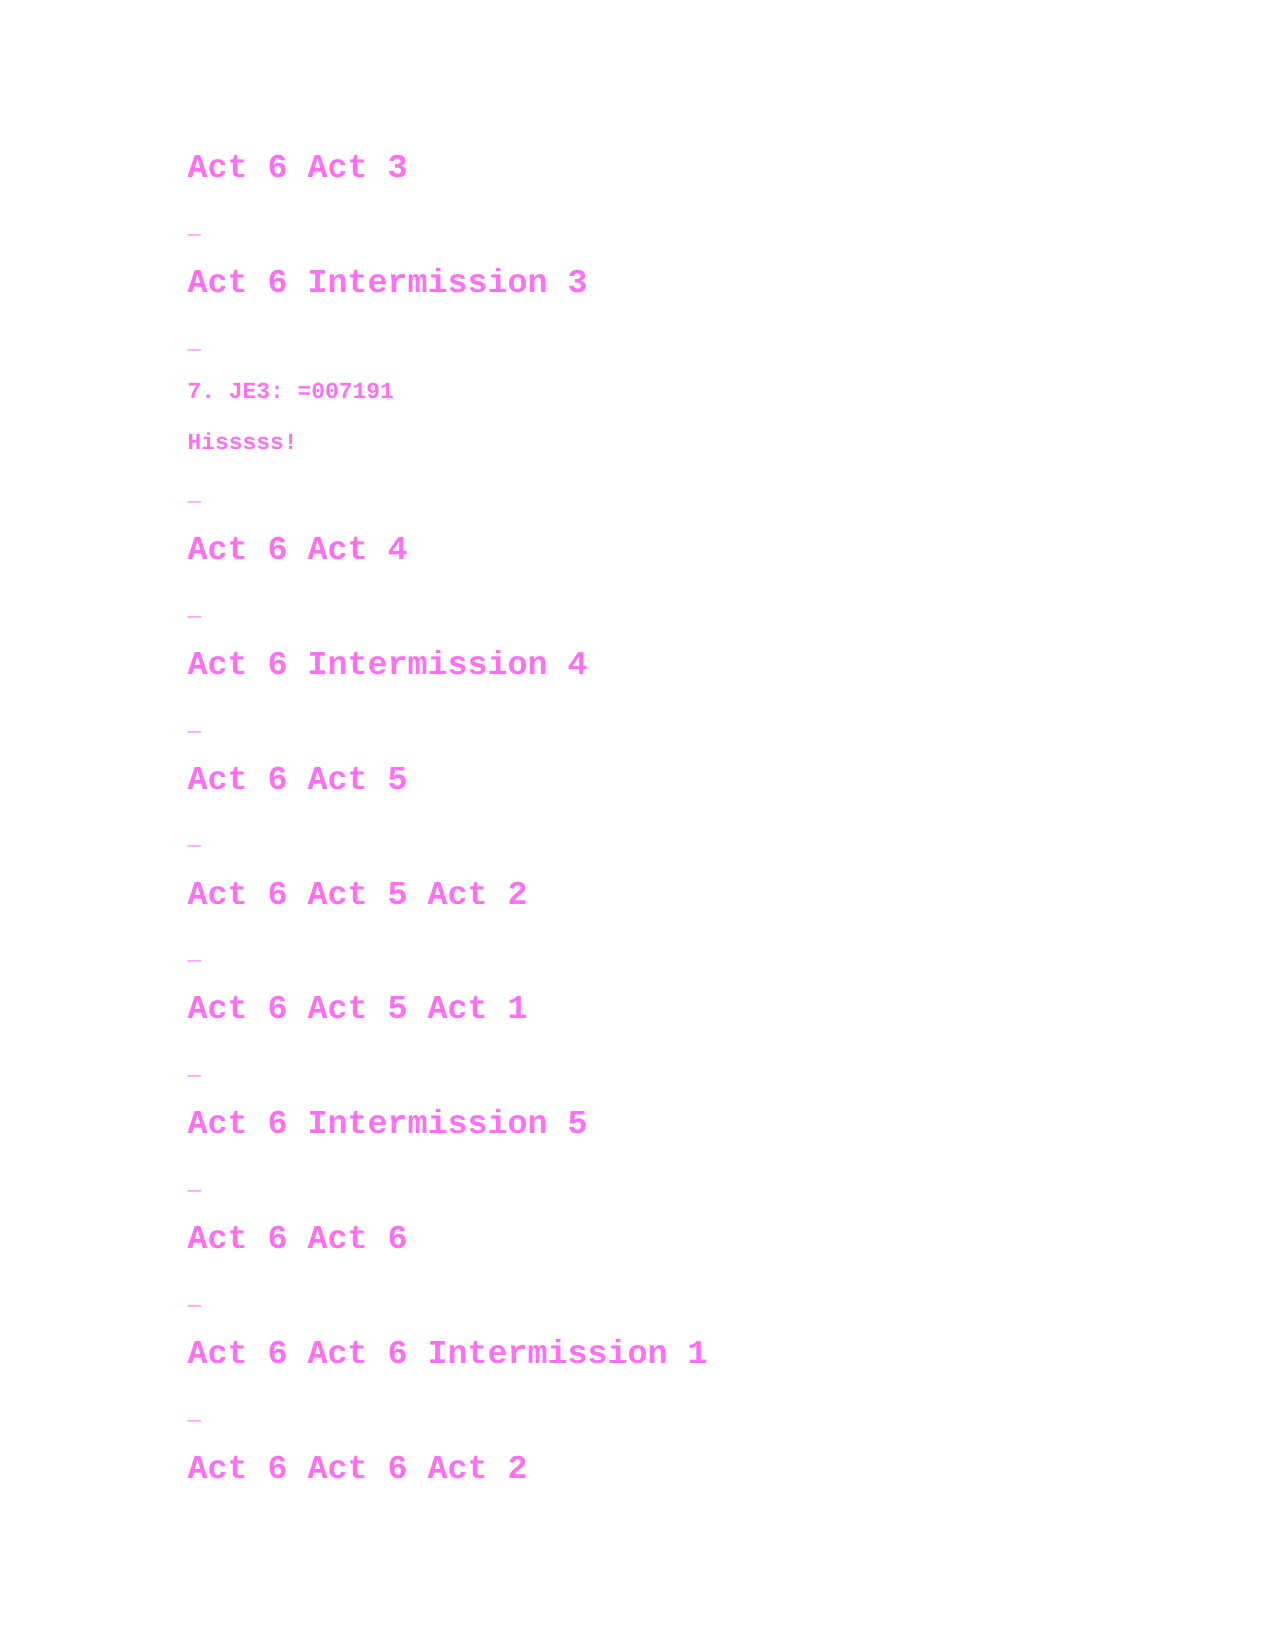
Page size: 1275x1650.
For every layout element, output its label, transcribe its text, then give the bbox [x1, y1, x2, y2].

text _ [187, 1400, 1087, 1426]
text _ [187, 1170, 1087, 1196]
text _ [187, 596, 1087, 622]
text Act 6 Act 3 [187, 150, 1087, 188]
text _ [187, 481, 1087, 507]
text Act 6 Act 6 Intermission 1 [187, 1336, 1087, 1374]
text _ [187, 1056, 1087, 1081]
text Act 6 Act 5 Act 1 [187, 991, 1087, 1029]
text Act 6 Act 5 [187, 761, 1087, 799]
text Act 6 Act 4 [187, 532, 1087, 569]
text Hisssss! [187, 430, 1087, 456]
text Act 6 Intermission 4 [187, 647, 1087, 684]
text _ [187, 329, 1087, 355]
text 7. JE3: =007191 [187, 380, 1087, 406]
text Act 6 Act 5 Act 2 [187, 876, 1087, 914]
text Act 6 Intermission 3 [187, 265, 1087, 303]
text Act 6 Act 6 Act 2 [187, 1451, 1087, 1489]
text Act 6 Intermission 5 [187, 1106, 1087, 1144]
text _ [187, 1285, 1087, 1311]
text _ [187, 711, 1087, 737]
text Act 6 Act 6 [187, 1221, 1087, 1259]
text _ [187, 826, 1087, 852]
text _ [187, 214, 1087, 240]
text _ [187, 941, 1087, 967]
